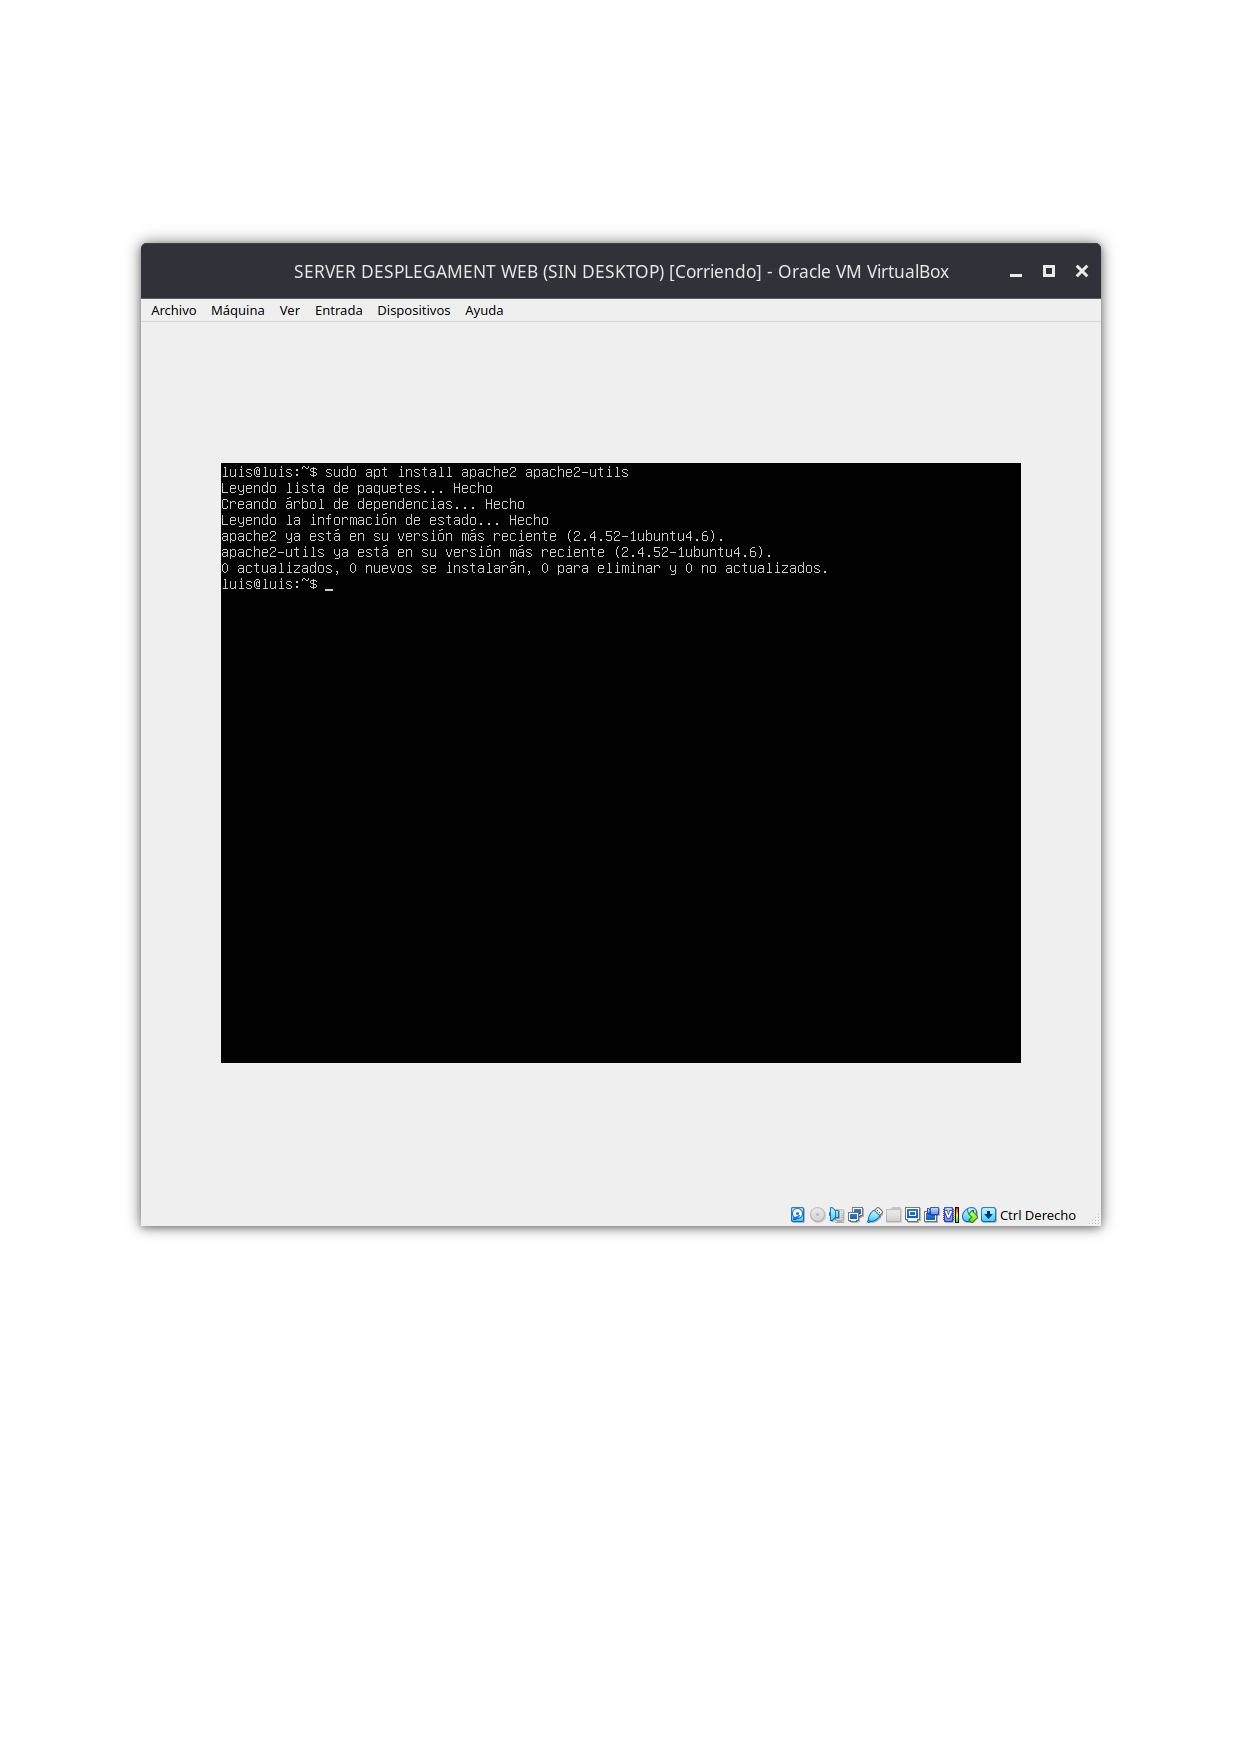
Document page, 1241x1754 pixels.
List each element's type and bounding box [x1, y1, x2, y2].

picture [118, 220, 1123, 1248]
